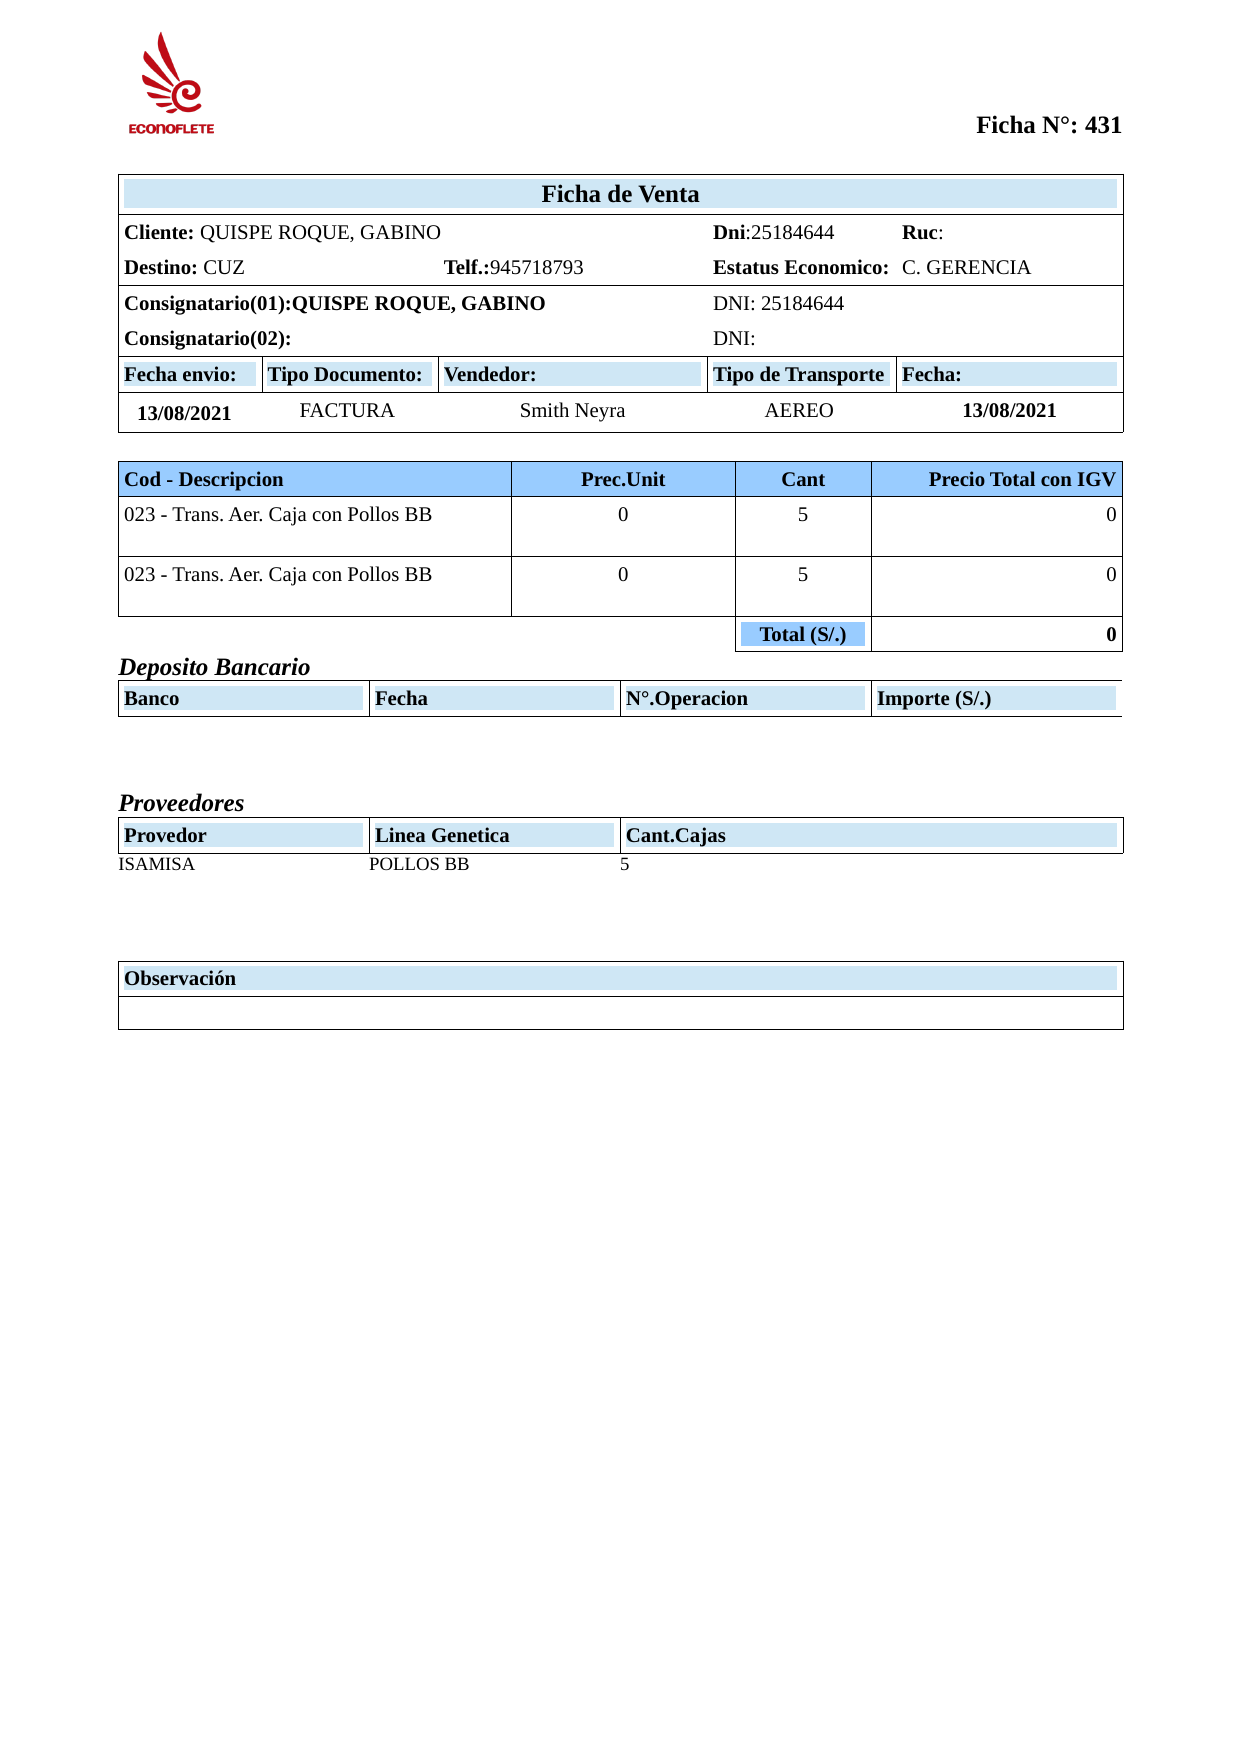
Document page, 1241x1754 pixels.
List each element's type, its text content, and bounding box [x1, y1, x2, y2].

table_cell [369, 874, 620, 896]
table_cell 0 [512, 557, 735, 616]
text Proveedores [118, 788, 1122, 817]
table_header Linea Genetica [370, 818, 620, 853]
table_cell [118, 764, 369, 788]
table_cell [118, 740, 369, 764]
table_cell [871, 764, 1122, 788]
table_cell 5 [736, 557, 871, 616]
table_cell 0 [872, 557, 1122, 616]
table_cell [871, 740, 1122, 764]
table_cell ISAMISA [118, 854, 369, 874]
table_header Precio Total con IGV [872, 462, 1122, 496]
table_cell [620, 896, 1123, 917]
table_cell Cliente: QUISPE ROQUE, GABINO [119, 215, 707, 249]
table_cell C. GERENCIA [896, 249, 1123, 285]
table_cell 13/08/2021 [896, 393, 1123, 432]
table_cell 0 [872, 497, 1122, 556]
table_cell 5 [736, 497, 871, 556]
table_cell Telf.:945718793 [438, 249, 707, 285]
table_header Observación [119, 962, 1123, 996]
table_header Prec.Unit [512, 462, 735, 496]
table_header N°.Operacion [621, 681, 871, 716]
table_cell Tipo Documento: [263, 357, 438, 392]
table_header Importe (S/.) [872, 681, 1122, 716]
table_cell Destino: CUZ [119, 249, 438, 285]
table_cell Fecha: [897, 357, 1123, 392]
text Deposito Bancario [118, 652, 1122, 680]
table_cell [369, 939, 620, 961]
table_cell 13/08/2021 [119, 393, 262, 432]
table_cell 0 [872, 617, 1122, 651]
table_cell DNI: [707, 321, 1123, 356]
table_cell [369, 740, 620, 764]
table_cell [620, 764, 871, 788]
table_header Fecha [370, 681, 620, 716]
table_cell [620, 717, 871, 740]
table_cell Ruc: [896, 215, 1123, 249]
table_header Cod - Descripcion [119, 462, 511, 496]
table_cell POLLOS BB [369, 854, 620, 874]
table_cell [118, 939, 369, 961]
table_cell [369, 717, 620, 740]
table_cell Fecha envio: [119, 357, 262, 392]
table_cell [511, 617, 735, 651]
table_header Ficha de Venta [119, 175, 1123, 214]
table_cell Vendedor: [439, 357, 707, 392]
table_cell [620, 939, 1123, 961]
table_cell [118, 617, 511, 651]
table_cell Smith Neyra [438, 393, 707, 432]
table_cell Total (S/.) [736, 617, 871, 651]
table_cell [620, 740, 871, 764]
table_cell Consignatario(02): [119, 321, 707, 356]
table_cell [369, 896, 620, 917]
table_cell [369, 764, 620, 788]
table_cell [871, 717, 1122, 740]
table_cell DNI: 25184644 [707, 286, 1123, 321]
table_cell [118, 896, 369, 917]
picture [118, 31, 225, 134]
table_cell [369, 918, 620, 939]
table_cell FACTURA [262, 393, 438, 432]
table_header Cant.Cajas [621, 818, 1123, 853]
table_cell 5 [620, 854, 1123, 874]
table_cell [118, 918, 369, 939]
table_cell 023 - Trans. Aer. Caja con Pollos BB [119, 557, 511, 616]
table_cell Dni:25184644 [707, 215, 896, 249]
table_cell Consignatario(01):QUISPE ROQUE, GABINO [119, 286, 707, 321]
table_cell [119, 997, 1123, 1029]
table_cell 0 [512, 497, 735, 556]
table_header Cant [736, 462, 871, 496]
table_header Provedor [119, 818, 369, 853]
table_cell Estatus Economico: [707, 249, 896, 285]
table_cell [620, 874, 1123, 896]
table_header Banco [119, 681, 369, 716]
table_cell [118, 717, 369, 740]
table_cell Tipo de Transporte [708, 357, 896, 392]
table_cell AEREO [707, 393, 896, 432]
table_cell [620, 918, 1123, 939]
table_cell [118, 874, 369, 896]
table_cell 023 - Trans. Aer. Caja con Pollos BB [119, 497, 511, 556]
